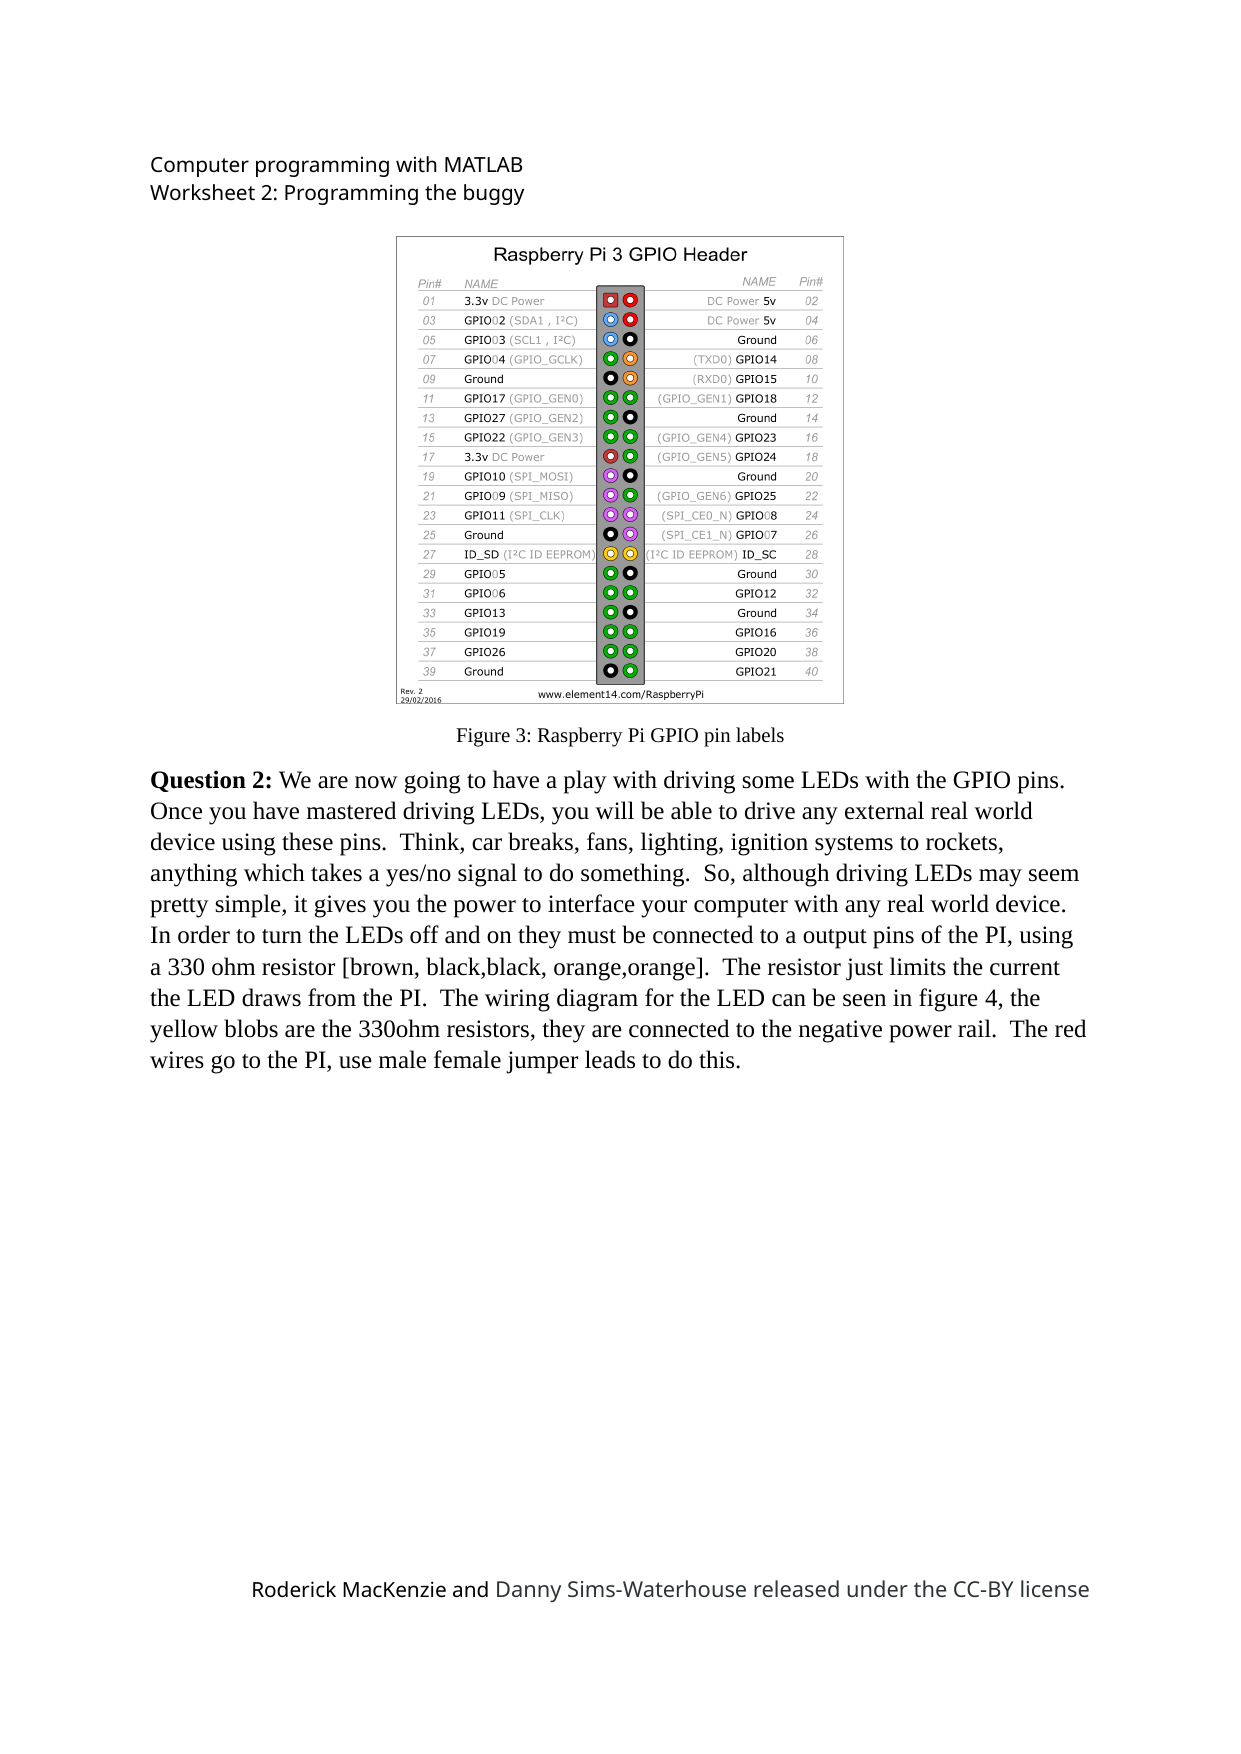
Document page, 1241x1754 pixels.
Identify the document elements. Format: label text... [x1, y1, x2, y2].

text Figure 3: Raspberry Pi GPIO pin labels [150, 723, 1090, 747]
text Question 2: We are now going to have a play with driving some LEDs with the GPIO pins. Once you have mastered driving LEDs, you will be able to drive any external real world device using these pins. Think, car breaks, fans, lighting, ignition systems to rockets, anything which takes a yes/no signal to do something. So, although driving LEDs may seem pretty simple, it gives you the power to interface your computer with any real world device. In order to turn the LEDs off and on they must be connected to a output pins of the PI, using a 330 ohm resistor [brown, black,black, orange,orange]. The resistor just limits the current the LED draws from the PI. The wiring diagram for the LED can be seen in figure 4, the yellow blobs are the 330ohm resistors, they are connected to the negative power rail. The red wires go to the PI, use male female jumper leads to do this. [150, 765, 1090, 1073]
picture [396, 236, 844, 704]
